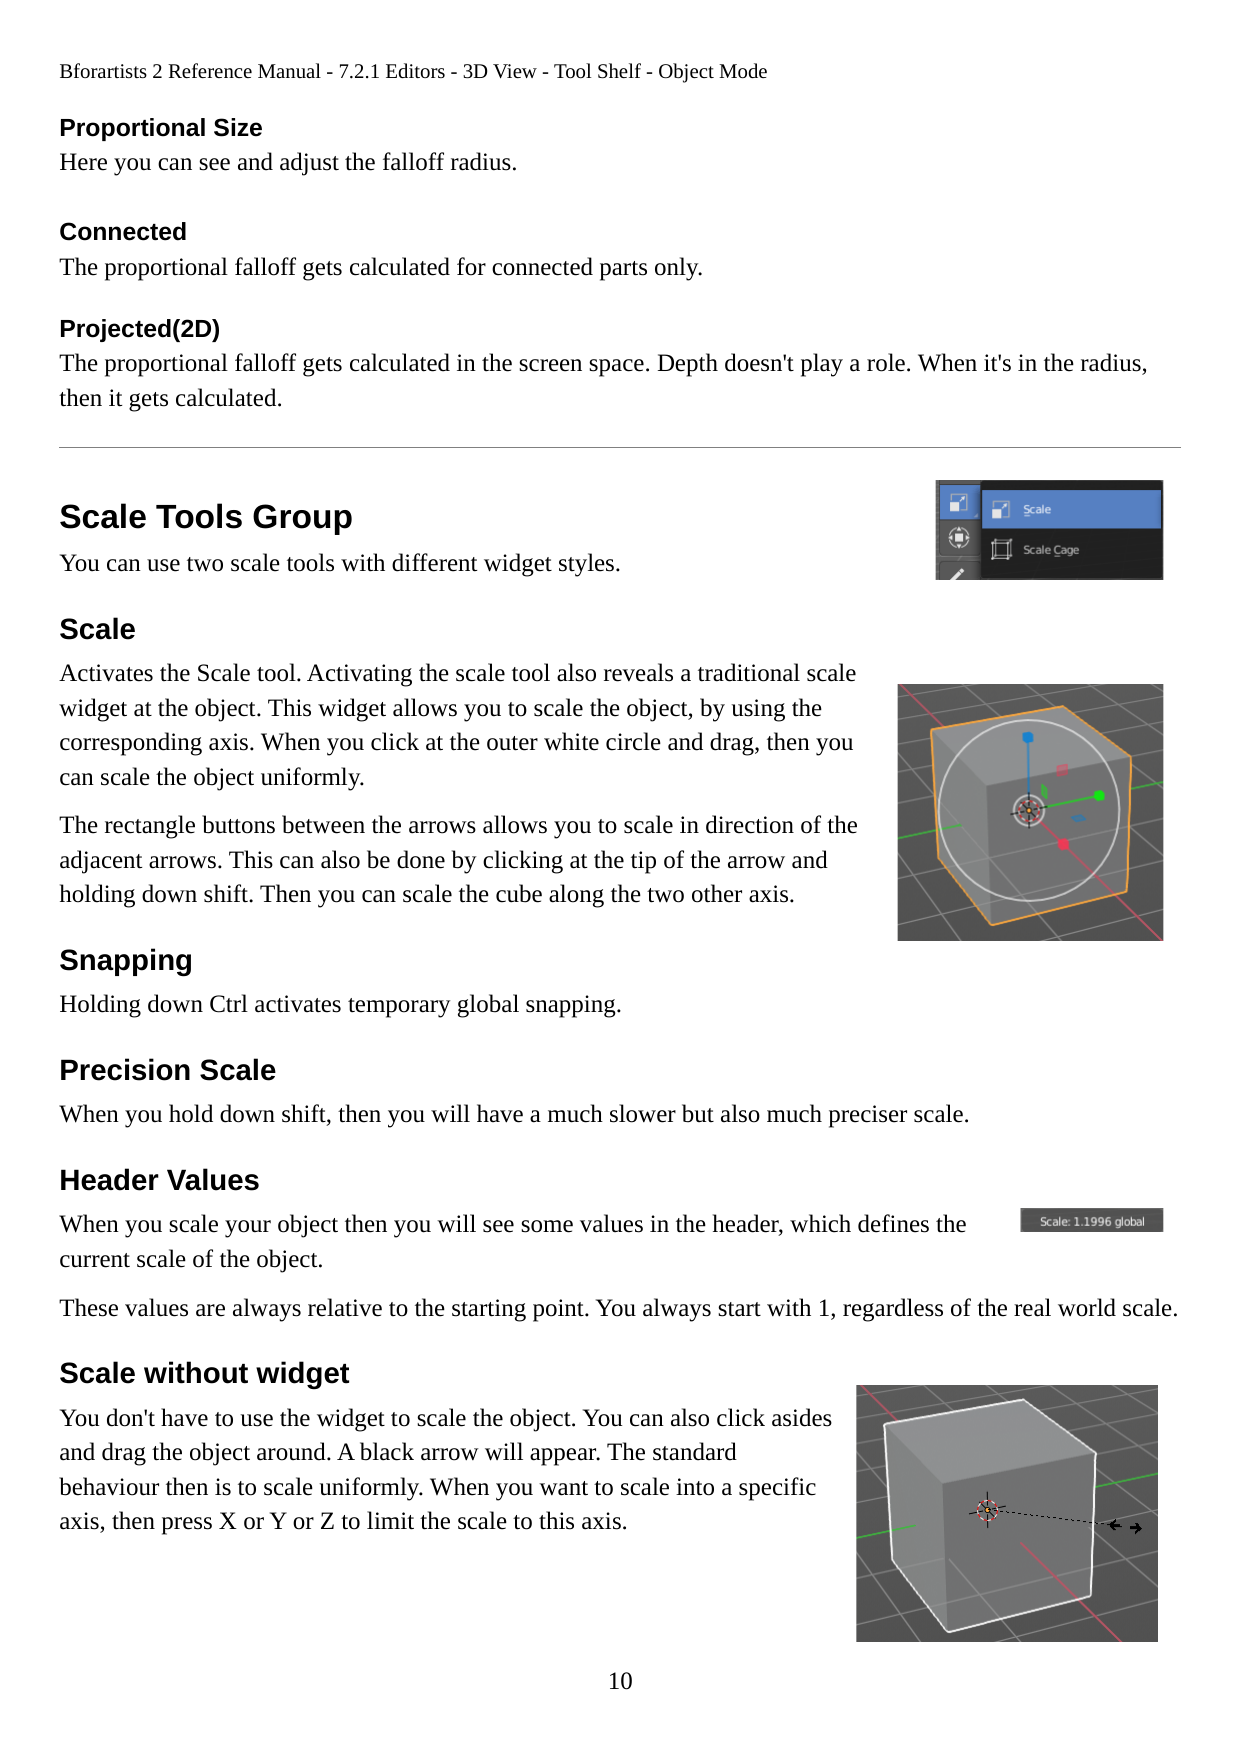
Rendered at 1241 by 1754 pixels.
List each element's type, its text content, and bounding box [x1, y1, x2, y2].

text These values are always relative to the starting point. You always start with 1, regardless of the real world scale. [59, 1293, 1181, 1322]
text Holding down Ctrl activates temporary global snapping. [59, 989, 1181, 1018]
text The proportional falloff gets calculated in the screen space. Depth doesn't play a role. When it's in the radius, then it gets calculated. [59, 348, 1181, 412]
text You can use two scale tools with different widget styles. [59, 548, 935, 577]
subtitle Snapping [59, 943, 1181, 977]
subtitle Scale [59, 612, 1181, 646]
subtitle [1164, 497, 1181, 536]
subtitle Connected [59, 217, 1181, 246]
subtitle Precision Scale [59, 1053, 1181, 1087]
text The rectangle buttons between the arrows allows you to scale in direction of the adjacent arrows. This can also be done by clicking at the tip of the arrow and holding down shift. Then you can scale the cube along the two other axis. [59, 811, 897, 908]
picture [935, 480, 1164, 580]
text When you scale your object then you will see some values in the header, which defines the current scale of the object. [59, 1209, 1181, 1272]
text You don't have to use the widget to scale the object. You can also click asides and drag the object around. A black arrow will appear. The standard behaviour then is to scale uniformly. When you want to scale into a specific axis, then press X or Y or Z to limit the scale to this axis. [59, 1403, 856, 1535]
text Here you can see and adjust the falloff radius. [59, 147, 1181, 176]
subtitle Scale Tools Group [59, 497, 935, 536]
subtitle Proportional Size [59, 113, 1181, 141]
subtitle Header Values [59, 1163, 1181, 1197]
picture [897, 684, 1164, 941]
picture [856, 1385, 1158, 1642]
picture [1020, 1208, 1164, 1232]
text Activates the Scale tool. Activating the scale tool also reveals a traditional scale widget at the object. This widget allows you to scale the object, by using the corresponding axis. When you click at the outer white circle and drag, then you can scale the object uniformly. [59, 658, 1181, 790]
text When you hold down shift, then you will have a much slower but also much preciser scale. [59, 1099, 1181, 1128]
text The proportional falloff gets calculated for connected parts only. [59, 252, 1181, 281]
subtitle Projected(2D) [59, 314, 1181, 342]
subtitle Scale without widget [59, 1356, 1181, 1390]
